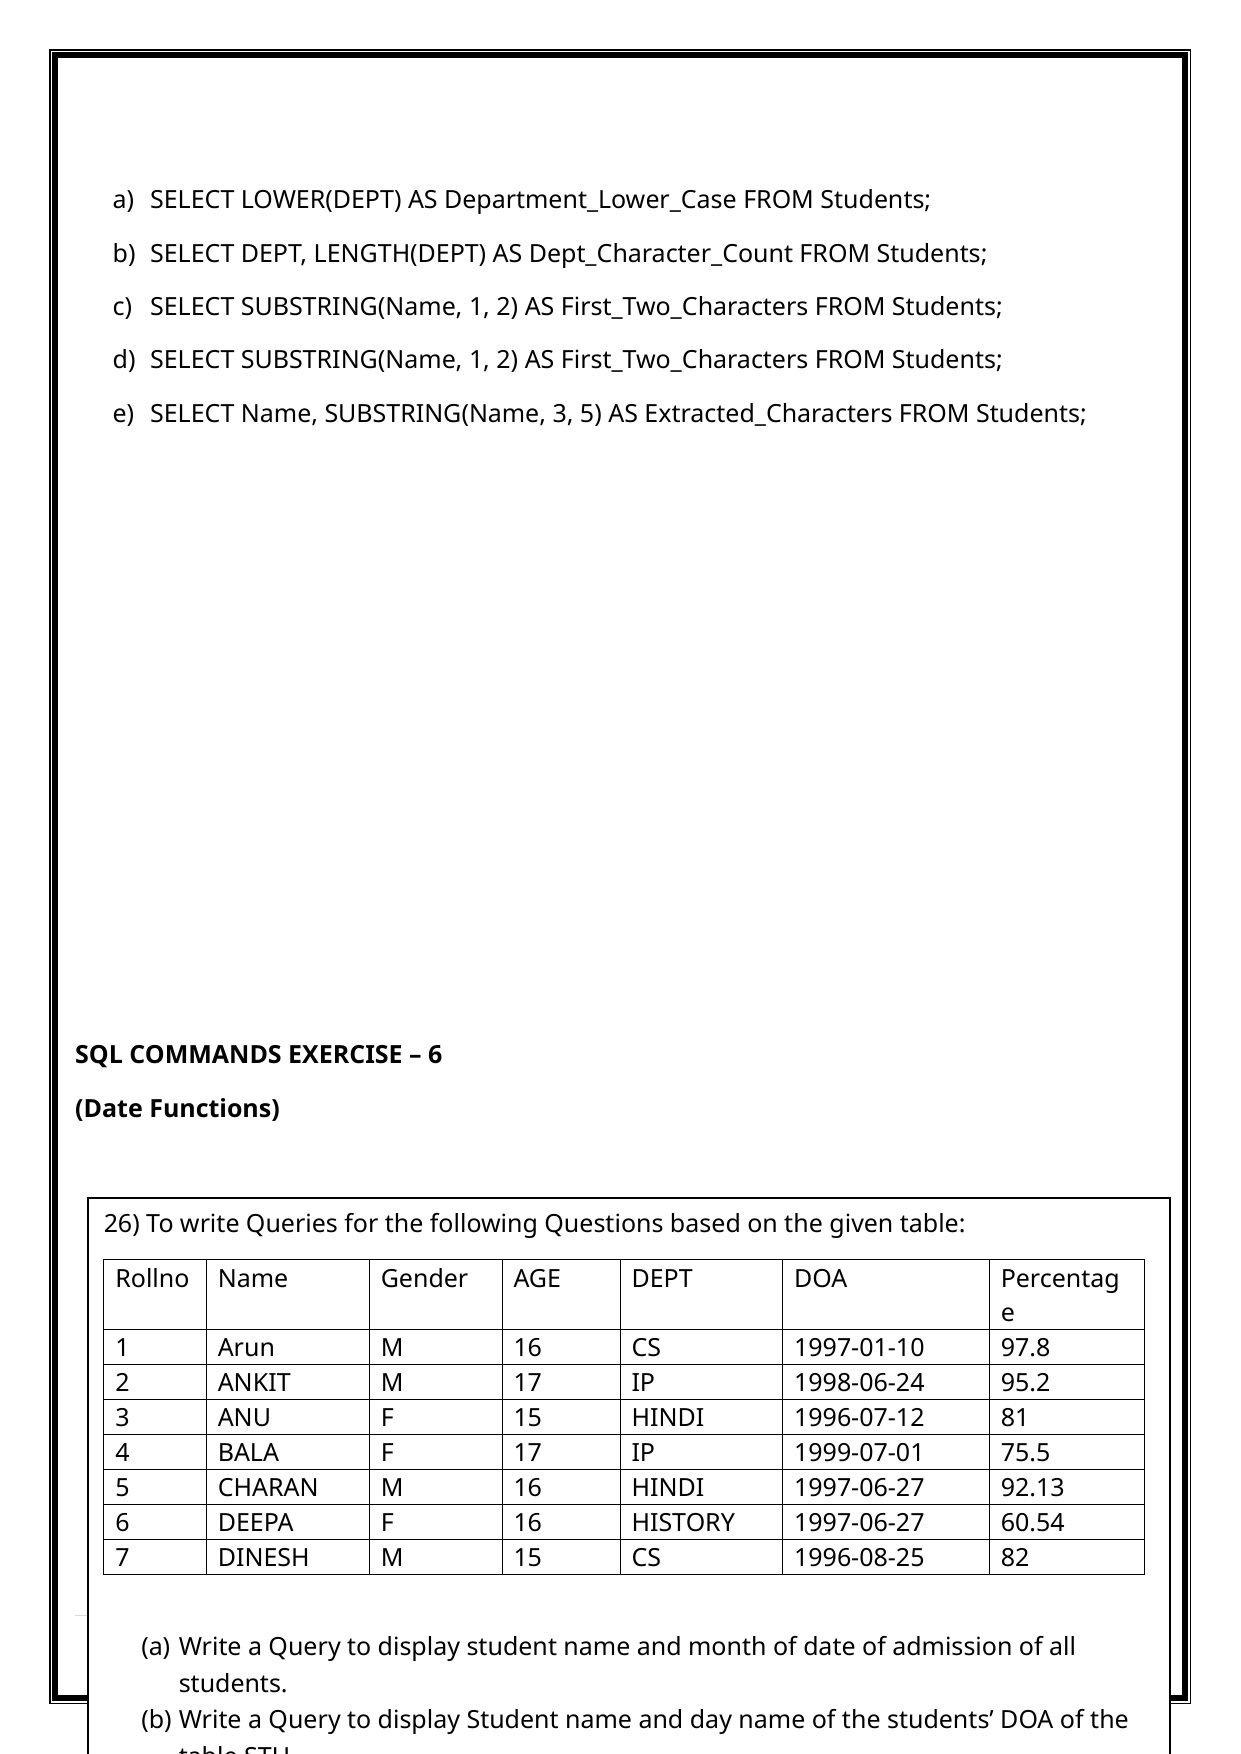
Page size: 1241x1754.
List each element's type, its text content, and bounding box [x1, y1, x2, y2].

text DOA [794, 1260, 978, 1294]
text HINDI [631, 1400, 771, 1434]
text 16 [513, 1470, 609, 1504]
text 82 [1001, 1540, 1133, 1574]
text DINESH [218, 1540, 358, 1574]
text 16 [513, 1330, 609, 1363]
text M [381, 1330, 491, 1363]
text DEPT [631, 1260, 771, 1294]
list Write a Query to display student name and month of date of admission of all students. [141, 1629, 1155, 1699]
text 15 [513, 1400, 609, 1434]
text 1999-07-01 [794, 1435, 978, 1469]
text Rollno [115, 1260, 195, 1294]
text 2 [115, 1365, 195, 1399]
list SELECT LOWER(DEPT) AS Department_Lower_Case FROM Students; [112, 182, 1165, 216]
list SELECT Name, SUBSTRING(Name, 3, 5) AS Extracted_Characters FROM Students; [112, 396, 1165, 430]
text 1997-06-27 [794, 1470, 978, 1504]
text Percentage [1001, 1260, 1133, 1328]
list SELECT DEPT, LENGTH(DEPT) AS Dept_Character_Count FROM Students; [112, 235, 1165, 269]
text 81 [1001, 1400, 1133, 1434]
text 75.5 [1001, 1435, 1133, 1469]
text M [381, 1365, 491, 1399]
text IP [631, 1365, 771, 1399]
text 1997-01-10 [794, 1330, 978, 1363]
text ANU [218, 1400, 358, 1434]
text ANKIT [218, 1365, 358, 1399]
text BALA [218, 1435, 358, 1469]
text 1997-06-27 [794, 1505, 978, 1539]
text (Date Functions) [75, 1090, 1165, 1124]
text 15 [513, 1540, 609, 1574]
text 60.54 [1001, 1505, 1133, 1539]
text M [381, 1540, 491, 1574]
list SELECT SUBSTRING(Name, 1, 2) AS First_Two_Characters FROM Students; [112, 342, 1165, 376]
text CHARAN [218, 1470, 358, 1504]
text 1996-08-25 [794, 1540, 978, 1574]
text F [381, 1400, 491, 1434]
text 17 [513, 1435, 609, 1469]
text 3 [115, 1400, 195, 1434]
text CS [631, 1330, 771, 1363]
text Arun [218, 1330, 358, 1363]
list SELECT SUBSTRING(Name, 1, 2) AS First_Two_Characters FROM Students; [112, 289, 1165, 323]
text M [381, 1470, 491, 1504]
text 17 [513, 1365, 609, 1399]
text Gender [381, 1260, 491, 1294]
text F [381, 1435, 491, 1469]
text HISTORY [631, 1505, 771, 1539]
text 16 [513, 1505, 609, 1539]
text F [381, 1505, 491, 1539]
text 26) To write Queries for the following Questions based on the given table: [103, 1206, 1155, 1240]
text 1996-07-12 [794, 1400, 978, 1434]
text 5 [115, 1470, 195, 1504]
text 1998-06-24 [794, 1365, 978, 1399]
text Name [218, 1260, 358, 1294]
text 7 [115, 1540, 195, 1574]
text 4 [115, 1435, 195, 1469]
text 95.2 [1001, 1365, 1133, 1399]
text DEEPA [218, 1505, 358, 1539]
list Write a Query to display Student name and day name of the students’ DOA of the table STU. [141, 1702, 1155, 1754]
text 6 [115, 1505, 195, 1539]
text 97.8 [1001, 1330, 1133, 1363]
text AGE [513, 1260, 609, 1294]
text CS [631, 1540, 771, 1574]
text 1 [115, 1330, 195, 1363]
text 92.13 [1001, 1470, 1133, 1504]
text SQL COMMANDS EXERCISE – 6 [75, 1037, 1165, 1071]
text HINDI [631, 1470, 771, 1504]
text IP [631, 1435, 771, 1469]
